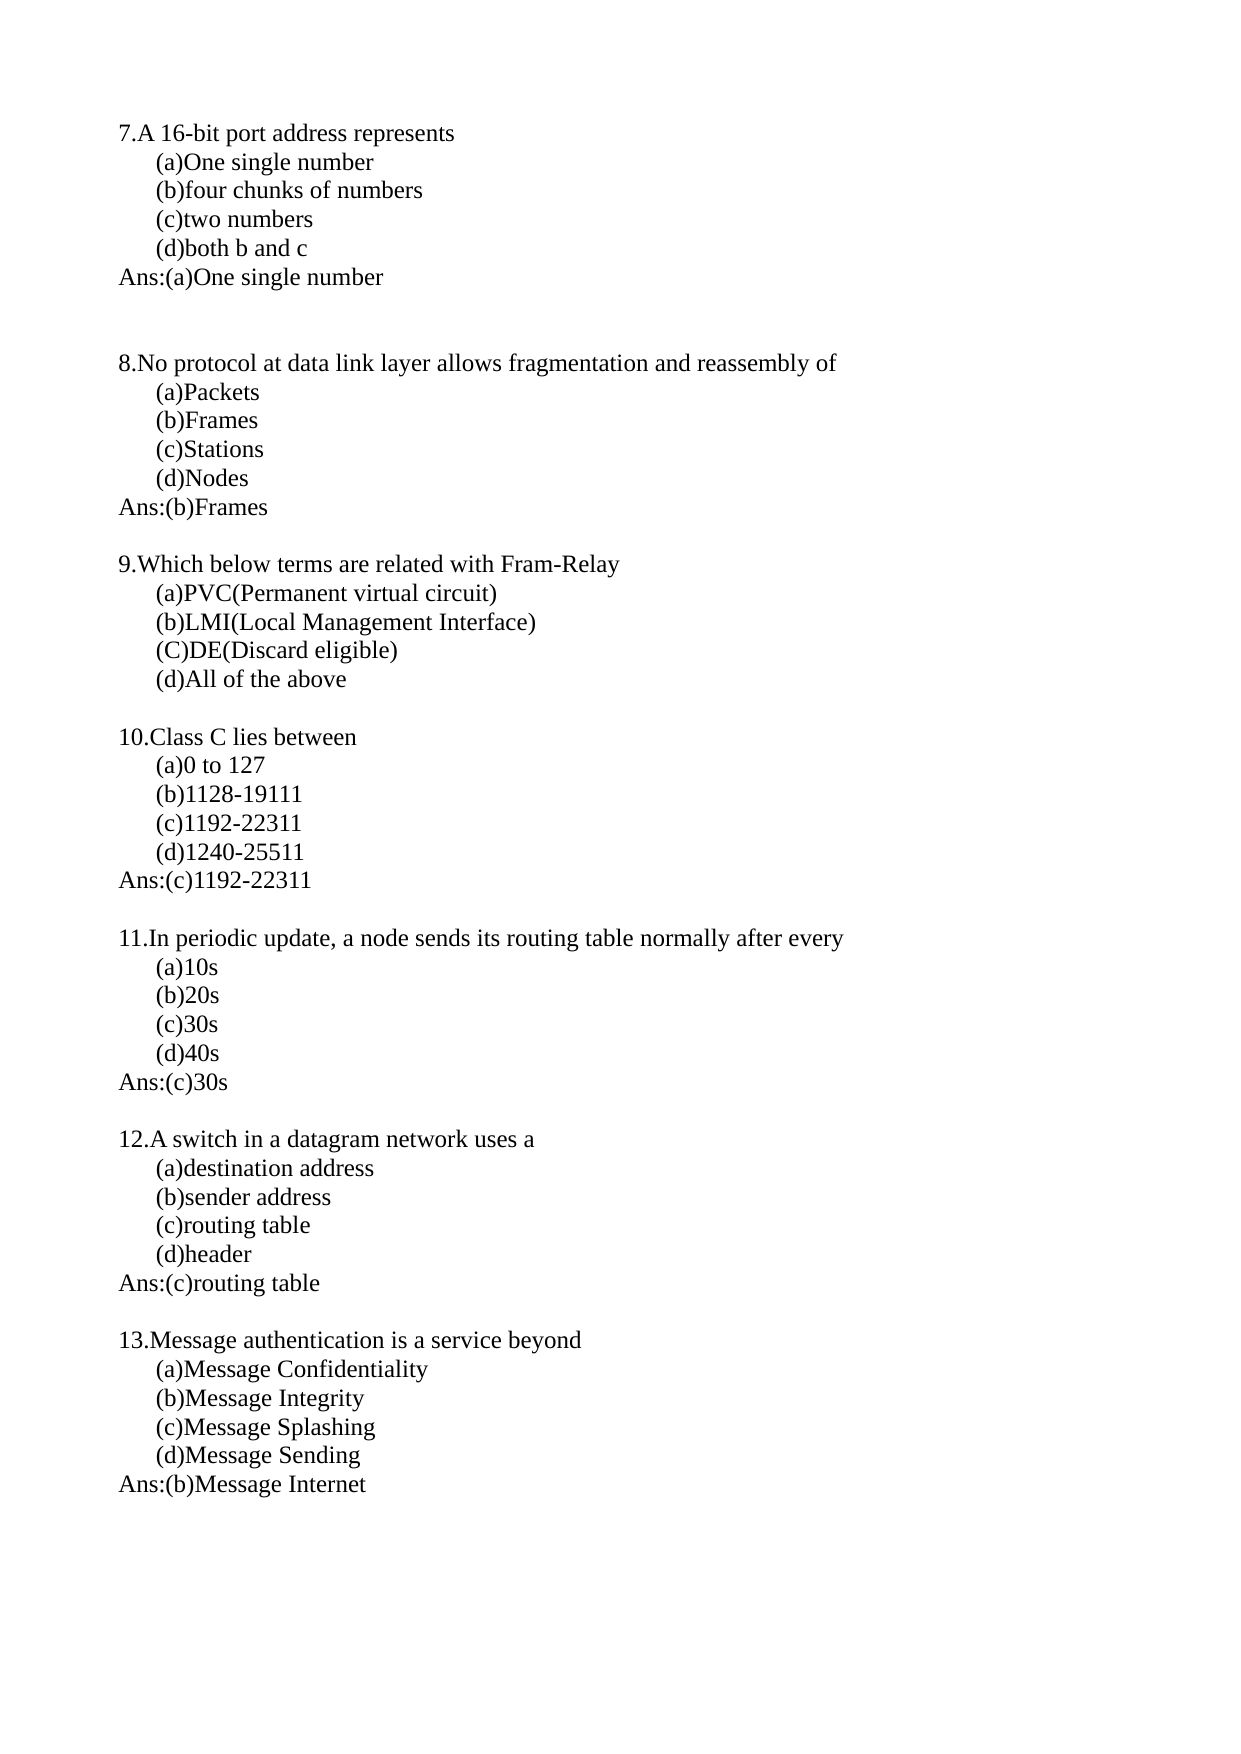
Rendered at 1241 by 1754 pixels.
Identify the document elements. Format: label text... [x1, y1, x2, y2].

text (d)1240-25511 [118, 837, 1122, 866]
text (c)30s [118, 1009, 1122, 1038]
text (b)Message Integrity [118, 1383, 1122, 1412]
text 11.In periodic update, a node sends its routing table normally after every [118, 923, 1122, 952]
text (c)routing table [118, 1211, 1122, 1239]
text Ans:(b)Message Internet [118, 1469, 1122, 1498]
text (d)All of the above [118, 664, 1122, 693]
text (a)Message Confidentiality [118, 1354, 1122, 1383]
text (c)Message Splashing [118, 1412, 1122, 1441]
text (b)four chunks of numbers [118, 176, 1122, 204]
text (b)1128-19111 [118, 779, 1122, 808]
text 12.A switch in a datagram network uses a [118, 1124, 1122, 1153]
text 13.Message authentication is a service beyond [118, 1326, 1122, 1354]
text 7.A 16-bit port address represents [118, 118, 1122, 147]
text Ans:(c)1192-22311 [118, 866, 1122, 894]
text (b)Frames [118, 406, 1122, 434]
text (d)Message Sending [118, 1441, 1122, 1469]
text (C)DE(Discard eligible) [118, 636, 1122, 664]
text (c)1192-22311 [118, 808, 1122, 837]
text 9.Which below terms are related with Fram-Relay [118, 549, 1122, 578]
text (a)10s [118, 952, 1122, 981]
text 10.Class C lies between [118, 722, 1122, 751]
text Ans:(a)One single number [118, 262, 1122, 291]
text (b)sender address [118, 1182, 1122, 1211]
text (a)0 to 127 [118, 751, 1122, 779]
text (d)40s [118, 1038, 1122, 1067]
text (d)Nodes [118, 463, 1122, 492]
text (b)20s [118, 981, 1122, 1009]
text (a)PVC(Permanent virtual circuit) [118, 578, 1122, 607]
text (c)Stations [118, 434, 1122, 463]
text (d)both b and c [118, 233, 1122, 262]
text (a)One single number [118, 147, 1122, 176]
text Ans:(b)Frames [118, 492, 1122, 521]
text (c)two numbers [118, 204, 1122, 233]
text (a)destination address [118, 1153, 1122, 1182]
text 8.No protocol at data link layer allows fragmentation and reassembly of [118, 348, 1122, 377]
text Ans:(c)routing table [118, 1268, 1122, 1297]
text (a)Packets [118, 377, 1122, 406]
text (d)header [118, 1239, 1122, 1268]
text (b)LMI(Local Management Interface) [118, 607, 1122, 636]
text Ans:(c)30s [118, 1067, 1122, 1096]
